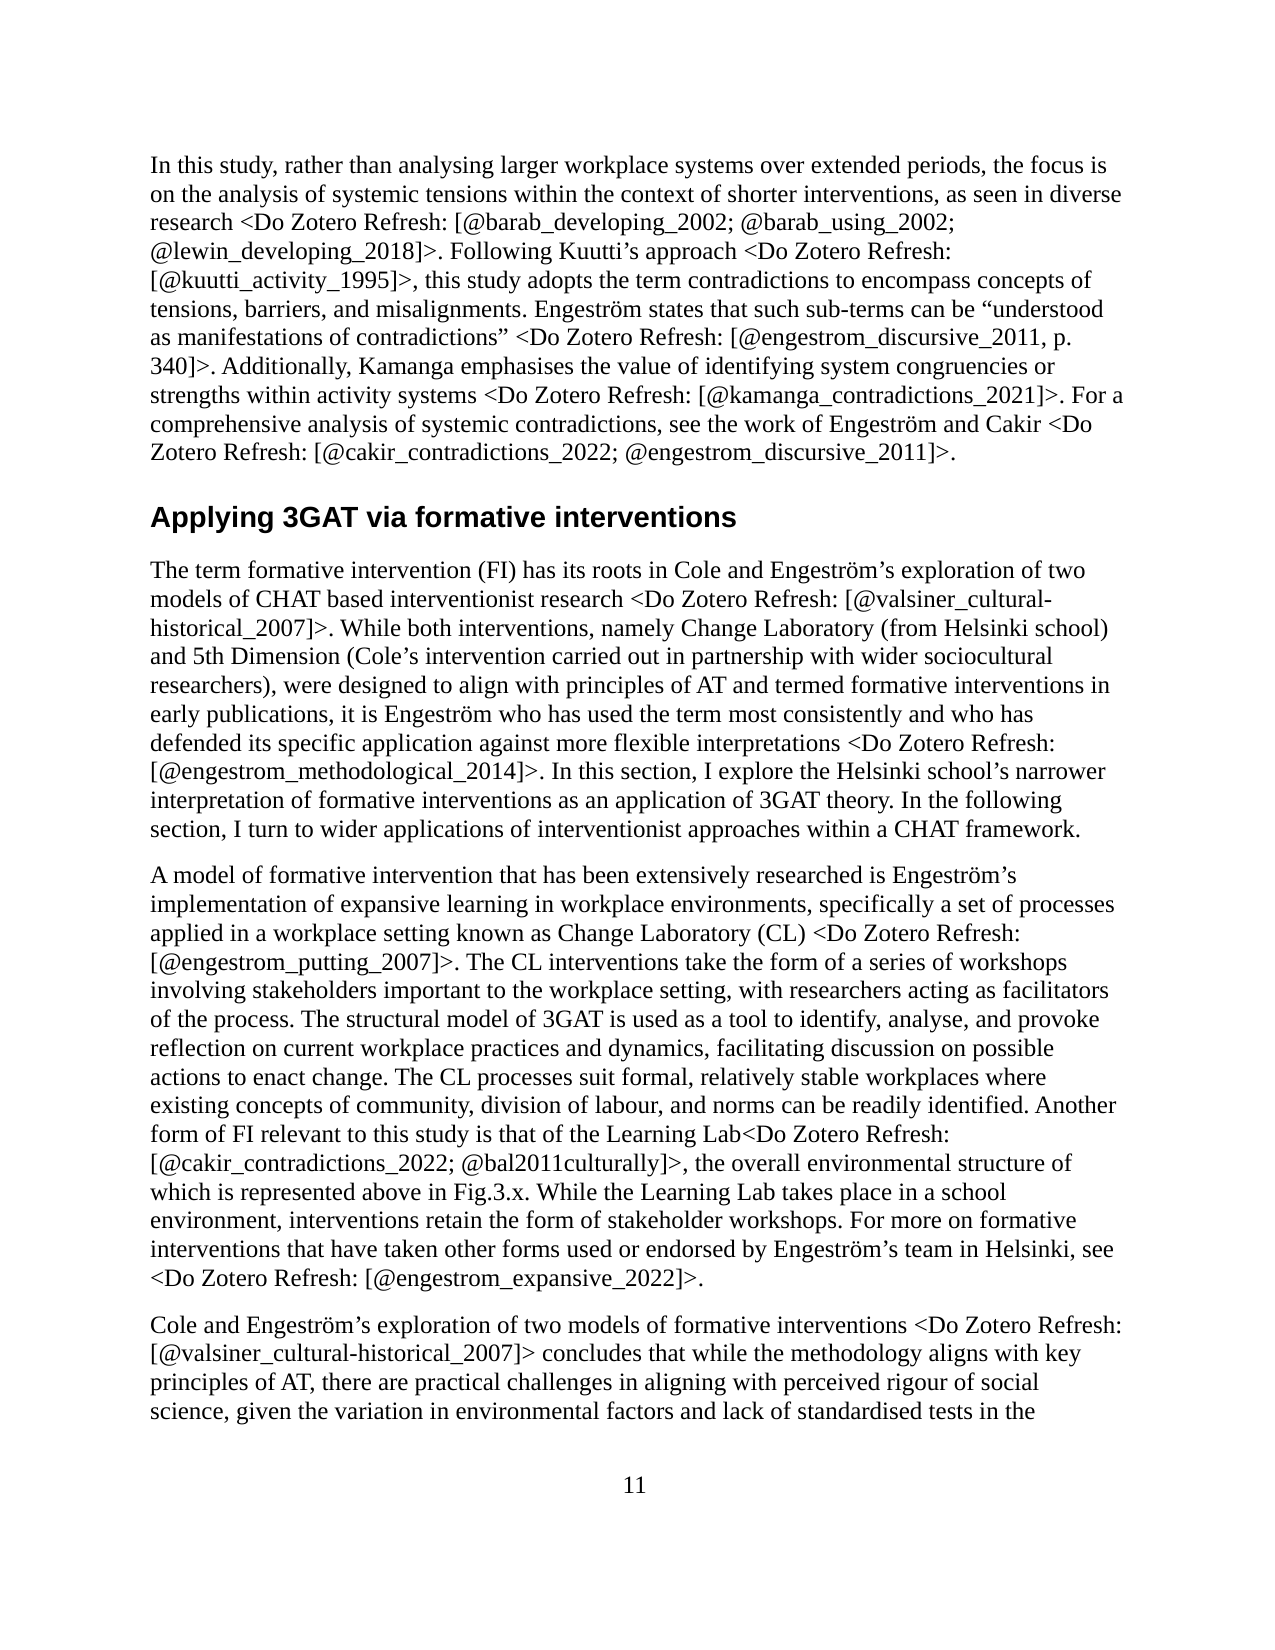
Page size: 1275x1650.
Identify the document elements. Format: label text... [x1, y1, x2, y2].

text In this study, rather than analysing larger workplace systems over extended periods, the focus is on the analysis of systemic tensions within the context of shorter interventions, as seen in diverse research <Do Zotero Refresh: [@barab_developing_2002; @barab_using_2002; @lewin_developing_2018]>. Following Kuutti’s approach <Do Zotero Refresh: [@kuutti_activity_1995]>, this study adopts the term contradictions to encompass concepts of tensions, barriers, and misalignments. Engeström states that such sub-terms can be “understood as manifestations of contradictions” <Do Zotero Refresh: [@engestrom_discursive_2011, p. 340]>. Additionally, Kamanga emphasises the value of identifying system congruencies or strengths within activity systems <Do Zotero Refresh: [@kamanga_contradictions_2021]>. For a comprehensive analysis of systemic contradictions, see the work of Engeström and Cakir <Do Zotero Refresh: [@cakir_contradictions_2022; @engestrom_discursive_2011]>. [150, 150, 1125, 466]
subtitle Applying 3GAT via formative interventions [150, 500, 1125, 534]
text The term formative intervention (FI) has its roots in Cole and Engeström’s exploration of two models of CHAT based interventionist research <Do Zotero Refresh: [@valsiner_cultural-historical_2007]>. While both interventions, namely Change Laboratory (from Helsinki school) and 5th Dimension (Cole’s intervention carried out in partnership with wider sociocultural researchers), were designed to align with principles of AT and termed formative interventions in early publications, it is Engeström who has used the term most consistently and who has defended its specific application against more flexible interpretations <Do Zotero Refresh: [@engestrom_methodological_2014]>. In this section, I explore the Helsinki school’s narrower interpretation of formative interventions as an application of 3GAT theory. In the following section, I turn to wider applications of interventionist approaches within a CHAT framework. [150, 555, 1125, 843]
text Cole and Engeström’s exploration of two models of formative interventions <Do Zotero Refresh: [@valsiner_cultural-historical_2007]> concludes that while the methodology aligns with key principles of AT, there are practical challenges in aligning with perceived rigour of social science, given the variation in environmental factors and lack of standardised tests in the [150, 1310, 1125, 1425]
text A model of formative intervention that has been extensively researched is Engeström’s implementation of expansive learning in workplace environments, specifically a set of processes applied in a workplace setting known as Change Laboratory (CL) <Do Zotero Refresh: [@engestrom_putting_2007]>. The CL interventions take the form of a series of workshops involving stakeholders important to the workplace setting, with researchers acting as facilitators of the process. The structural model of 3GAT is used as a tool to identify, analyse, and provoke reflection on current workplace practices and dynamics, facilitating discussion on possible actions to enact change. The CL processes suit formal, relatively stable workplaces where existing concepts of community, division of labour, and norms can be readily identified. Another form of FI relevant to this study is that of the Learning Lab<Do Zotero Refresh: [@cakir_contradictions_2022; @bal2011culturally]>, the overall environmental structure of which is represented above in Fig.3.x. While the Learning Lab takes place in a school environment, interventions retain the form of stakeholder workshops. For more on formative interventions that have taken other forms used or endorsed by Engeström’s team in Helsinki, see <Do Zotero Refresh: [@engestrom_expansive_2022]>. [150, 861, 1125, 1292]
